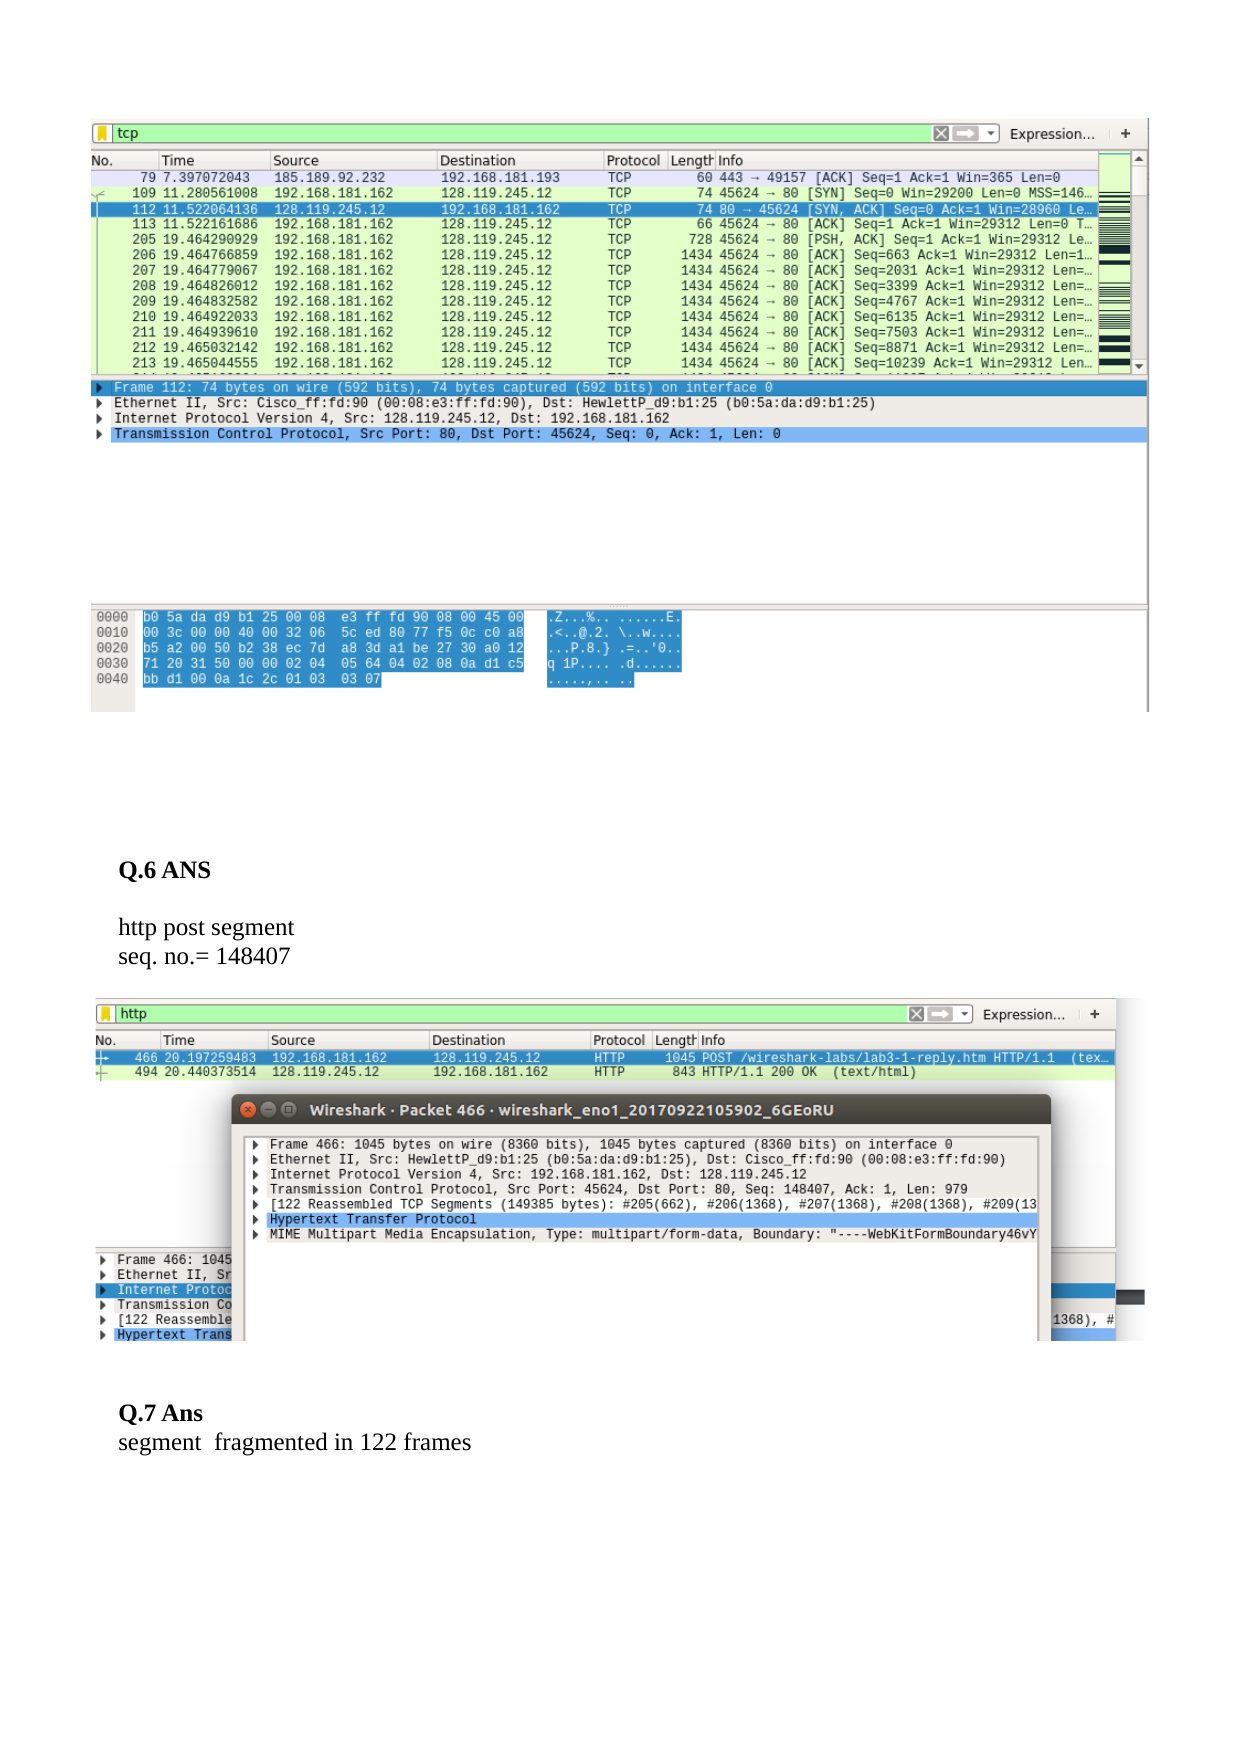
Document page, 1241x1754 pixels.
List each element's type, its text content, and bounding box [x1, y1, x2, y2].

text Q.6 ANS [118, 855, 1122, 884]
text Q.7 Ans [118, 1398, 1122, 1427]
text segment fragmented in 122 frames [118, 1427, 1122, 1456]
text http post segment [118, 912, 1122, 941]
picture [91, 118, 1150, 712]
text seq. no.= 148407 [118, 941, 1122, 970]
picture [95, 998, 1145, 1341]
